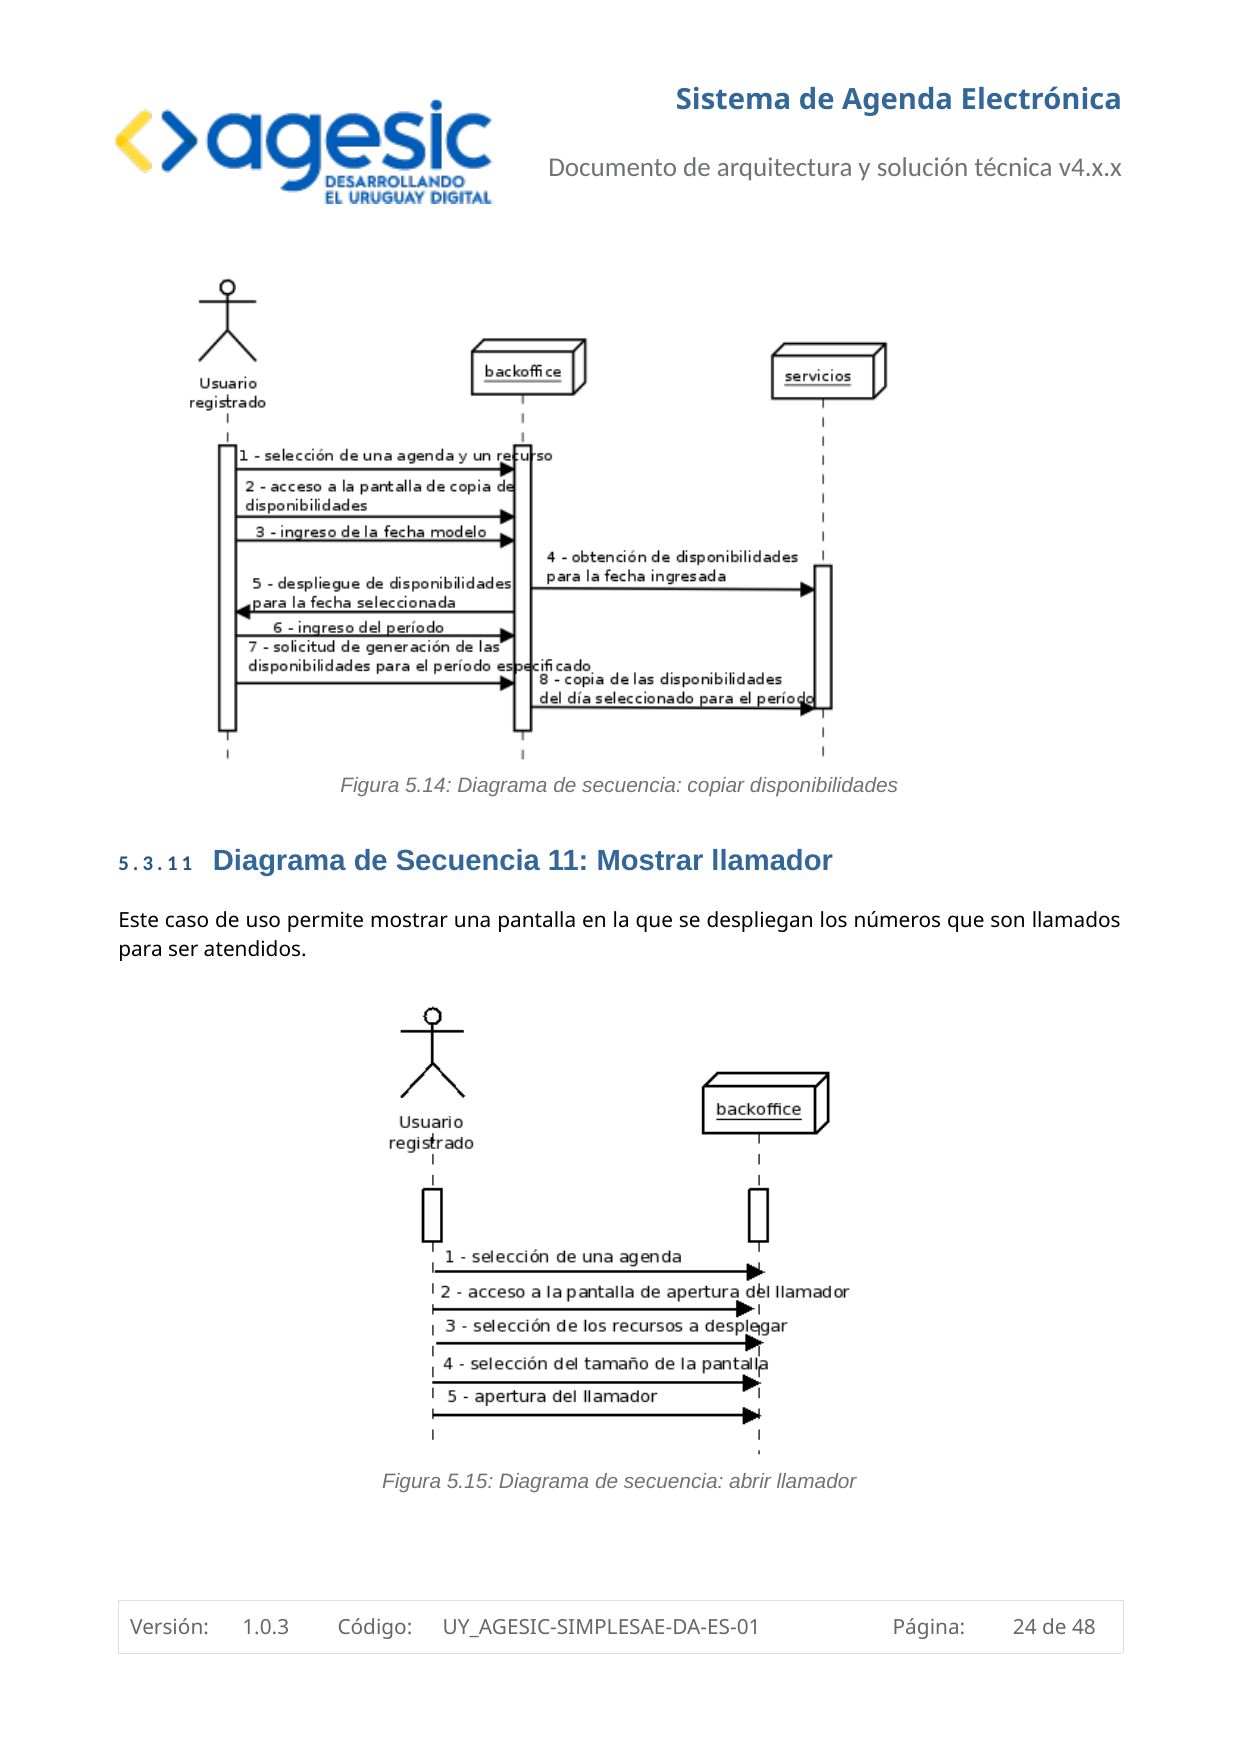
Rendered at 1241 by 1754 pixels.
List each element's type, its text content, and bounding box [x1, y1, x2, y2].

text Figura 5.14: Diagrama de secuencia: copiar disponibilidades [162, 266, 1079, 797]
picture [389, 992, 852, 1457]
picture [189, 265, 1052, 761]
text Figura 5.15: Diagrama de secuencia: abrir llamador [357, 992, 883, 1493]
picture [115, 99, 493, 204]
text Este caso de uso permite mostrar una pantalla en la que se despliegan los números que son llamados para ser atendidos. [118, 906, 1122, 962]
subtitle Diagrama de Secuencia 11: Mostrar llamador [118, 266, 1122, 876]
